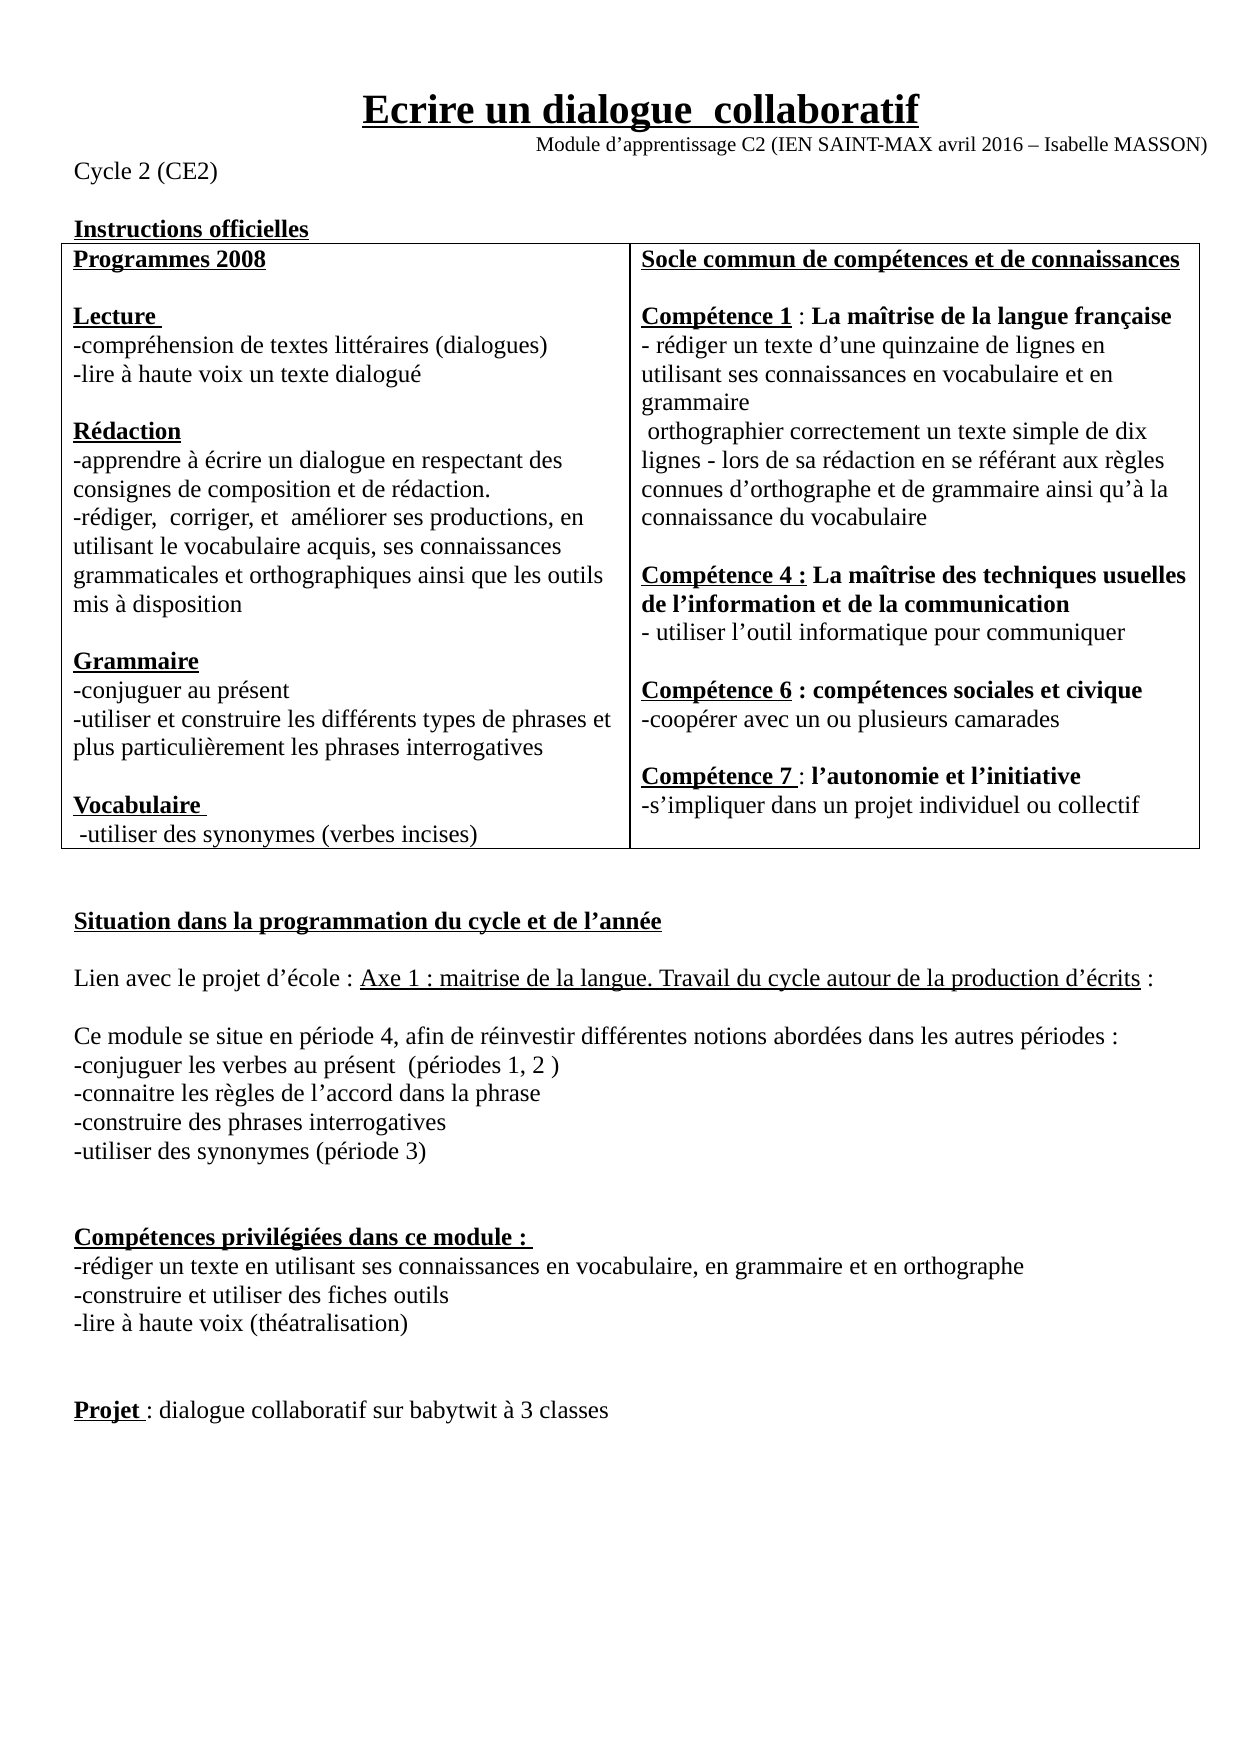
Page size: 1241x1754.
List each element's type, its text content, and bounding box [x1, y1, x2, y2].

text Situation dans la programmation du cycle et de l’année [73, 906, 1208, 935]
table_header Socle commun de compétences et de connaissances Compétence 1 : La maîtrise de la langue française - rédiger un texte d’une quinzaine de lignes en utilisant ses connaissances en vocabulaire et en grammaire orthographier correctement un texte simple de dix lignes - lors de sa rédaction en se référant aux règles connues d’orthographe et de grammaire ainsi qu’à la connaissance du vocabulaire Compétence 4 : La maîtrise des techniques usuelles de l’information et de la communication - utiliser l’outil informatique pour communiquer Compétence 6 : compétences sociales et civique -coopérer avec un ou plusieurs camarades Compétence 7 : l’autonomie et l’initiative -s’impliquer dans un projet individuel ou collectif [631, 244, 1199, 847]
text -utiliser des synonymes (période 3) [73, 1136, 1208, 1165]
text Projet : dialogue collaboratif sur babytwit à 3 classes [73, 1395, 1208, 1423]
text Cycle 2 (CE2) [73, 156, 1208, 185]
text Ce module se situe en période 4, afin de réinvestir différentes notions abordées dans les autres périodes : [73, 1021, 1208, 1050]
text Instructions officielles [73, 214, 1208, 243]
text Compétences privilégiées dans ce module : [73, 1222, 1208, 1251]
text -rédiger un texte en utilisant ses connaissances en vocabulaire, en grammaire et en orthographe [73, 1251, 1208, 1280]
text -conjuguer les verbes au présent (périodes 1, 2 ) [73, 1050, 1208, 1078]
text -lire à haute voix (théatralisation) [73, 1308, 1208, 1337]
text Module d’apprentissage C2 (IEN SAINT-MAX avril 2016 – Isabelle MASSON) [73, 132, 1208, 156]
text Ecrire un dialogue collaboratif [73, 84, 1208, 132]
text -construire et utiliser des fiches outils [73, 1280, 1208, 1308]
text Lien avec le projet d’école : Axe 1 : maitrise de la langue. Travail du cycle autour de la production d’écrits : [73, 963, 1208, 992]
text -connaitre les règles de l’accord dans la phrase [73, 1078, 1208, 1107]
text -construire des phrases interrogatives [73, 1107, 1208, 1136]
table_header Programmes 2008 Lecture -compréhension de textes littéraires (dialogues) -lire à haute voix un texte dialogué Rédaction -apprendre à écrire un dialogue en respectant des consignes de composition et de rédaction. -rédiger, corriger, et améliorer ses productions, en utilisant le vocabulaire acquis, ses connaissances grammaticales et orthographiques ainsi que les outils mis à disposition Grammaire -conjuguer au présent -utiliser et construire les différents types de phrases et plus particulièrement les phrases interrogatives Vocabulaire -utiliser des synonymes (verbes incises) [62, 244, 629, 847]
